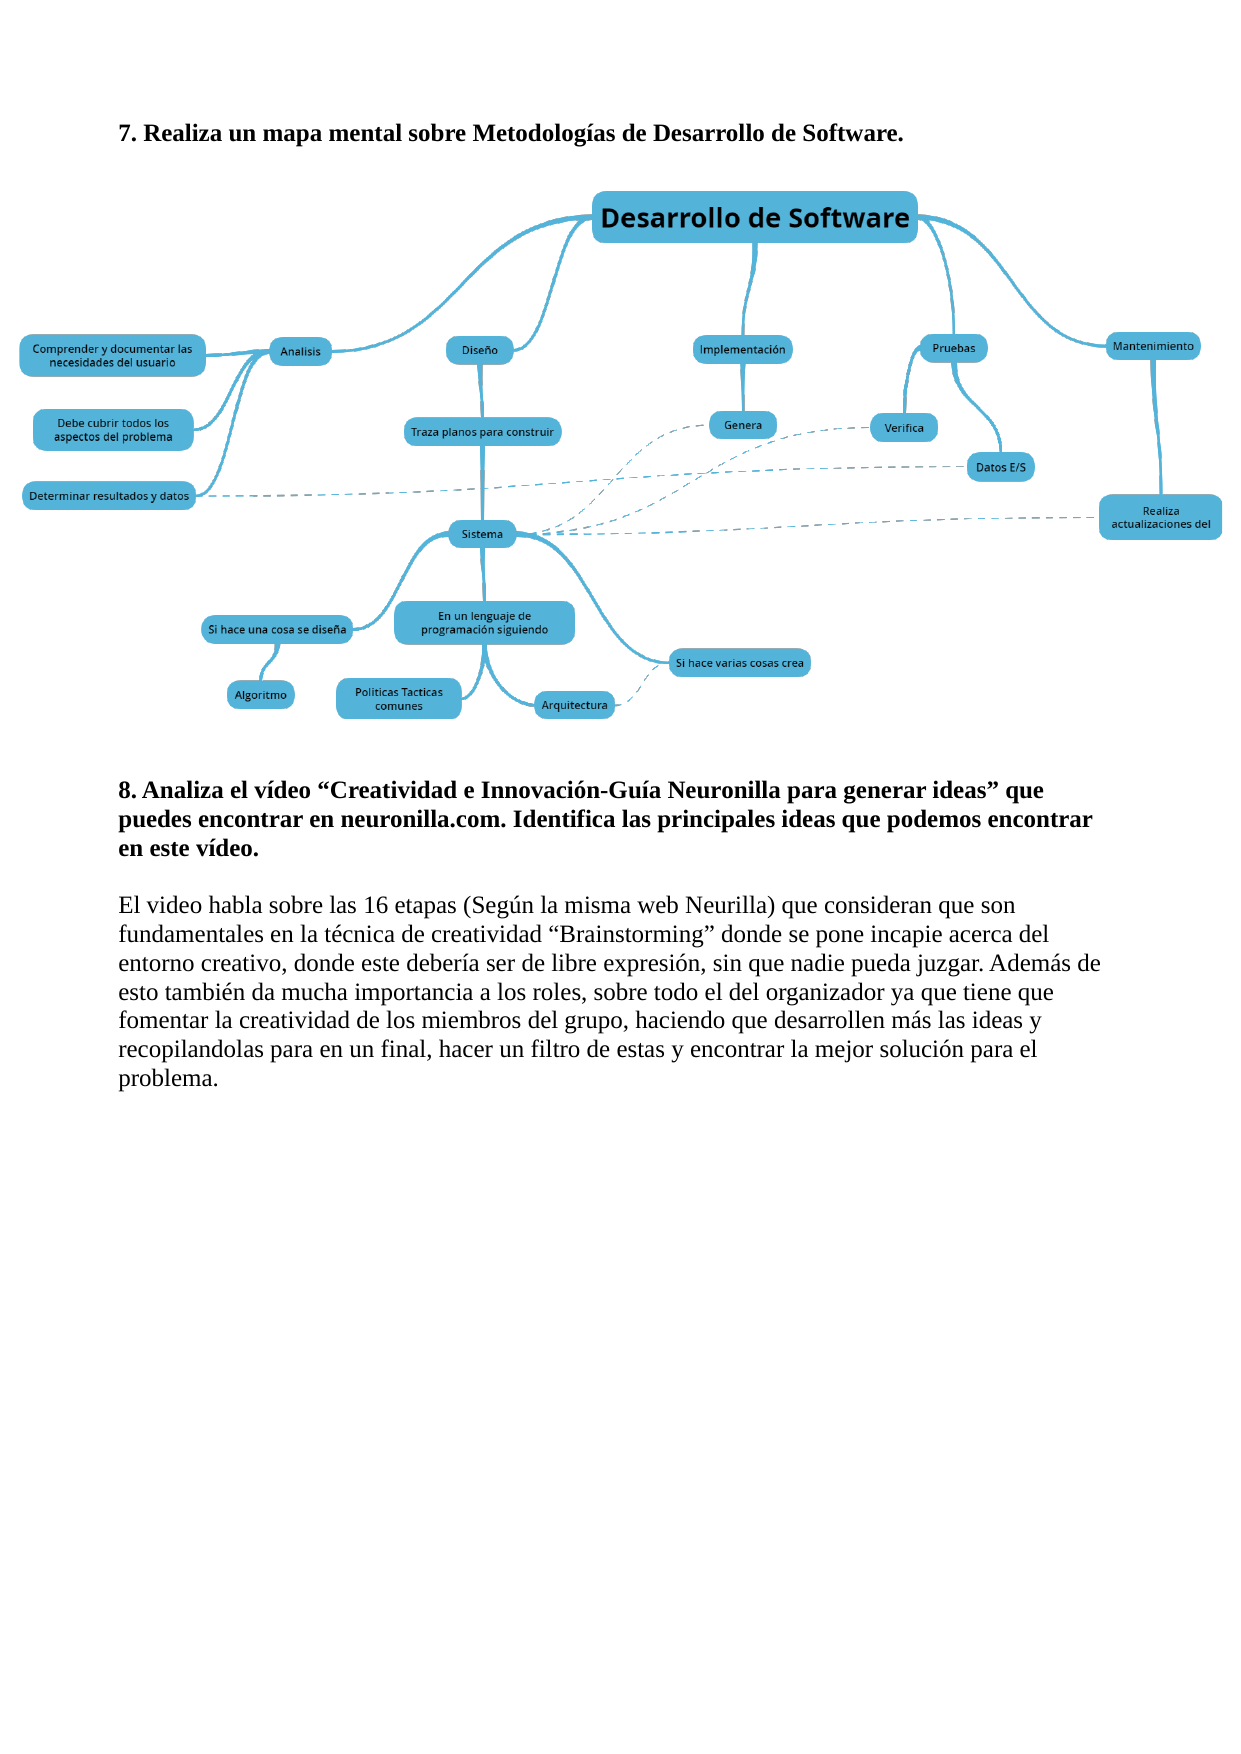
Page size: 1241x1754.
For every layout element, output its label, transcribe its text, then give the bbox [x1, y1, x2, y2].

text El video habla sobre las 16 etapas (Según la misma web Neurilla) que consideran que son fundamentales en la técnica de creatividad “Brainstorming” donde se pone incapie acerca del entorno creativo, donde este debería ser de libre expresión, sin que nadie pueda juzgar. Además de esto también da mucha importancia a los roles, sobre todo el del organizador ya que tiene que fomentar la creatividad de los miembros del grupo, haciendo que desarrollen más las ideas y recopilandolas para en un final, hacer un filtro de estas y encontrar la mejor solución para el problema. [118, 891, 1122, 1092]
text 7. Realiza un mapa mental sobre Metodologías de Desarrollo de Software. [118, 118, 1122, 147]
text 8. Analiza el vídeo “Creatividad e Innovación-Guía Neuronilla para generar ideas” que puedes encontrar en neuronilla.com. Identifica las principales ideas que podemos encontrar en este vídeo. [118, 776, 1122, 862]
picture [19, 191, 1223, 719]
